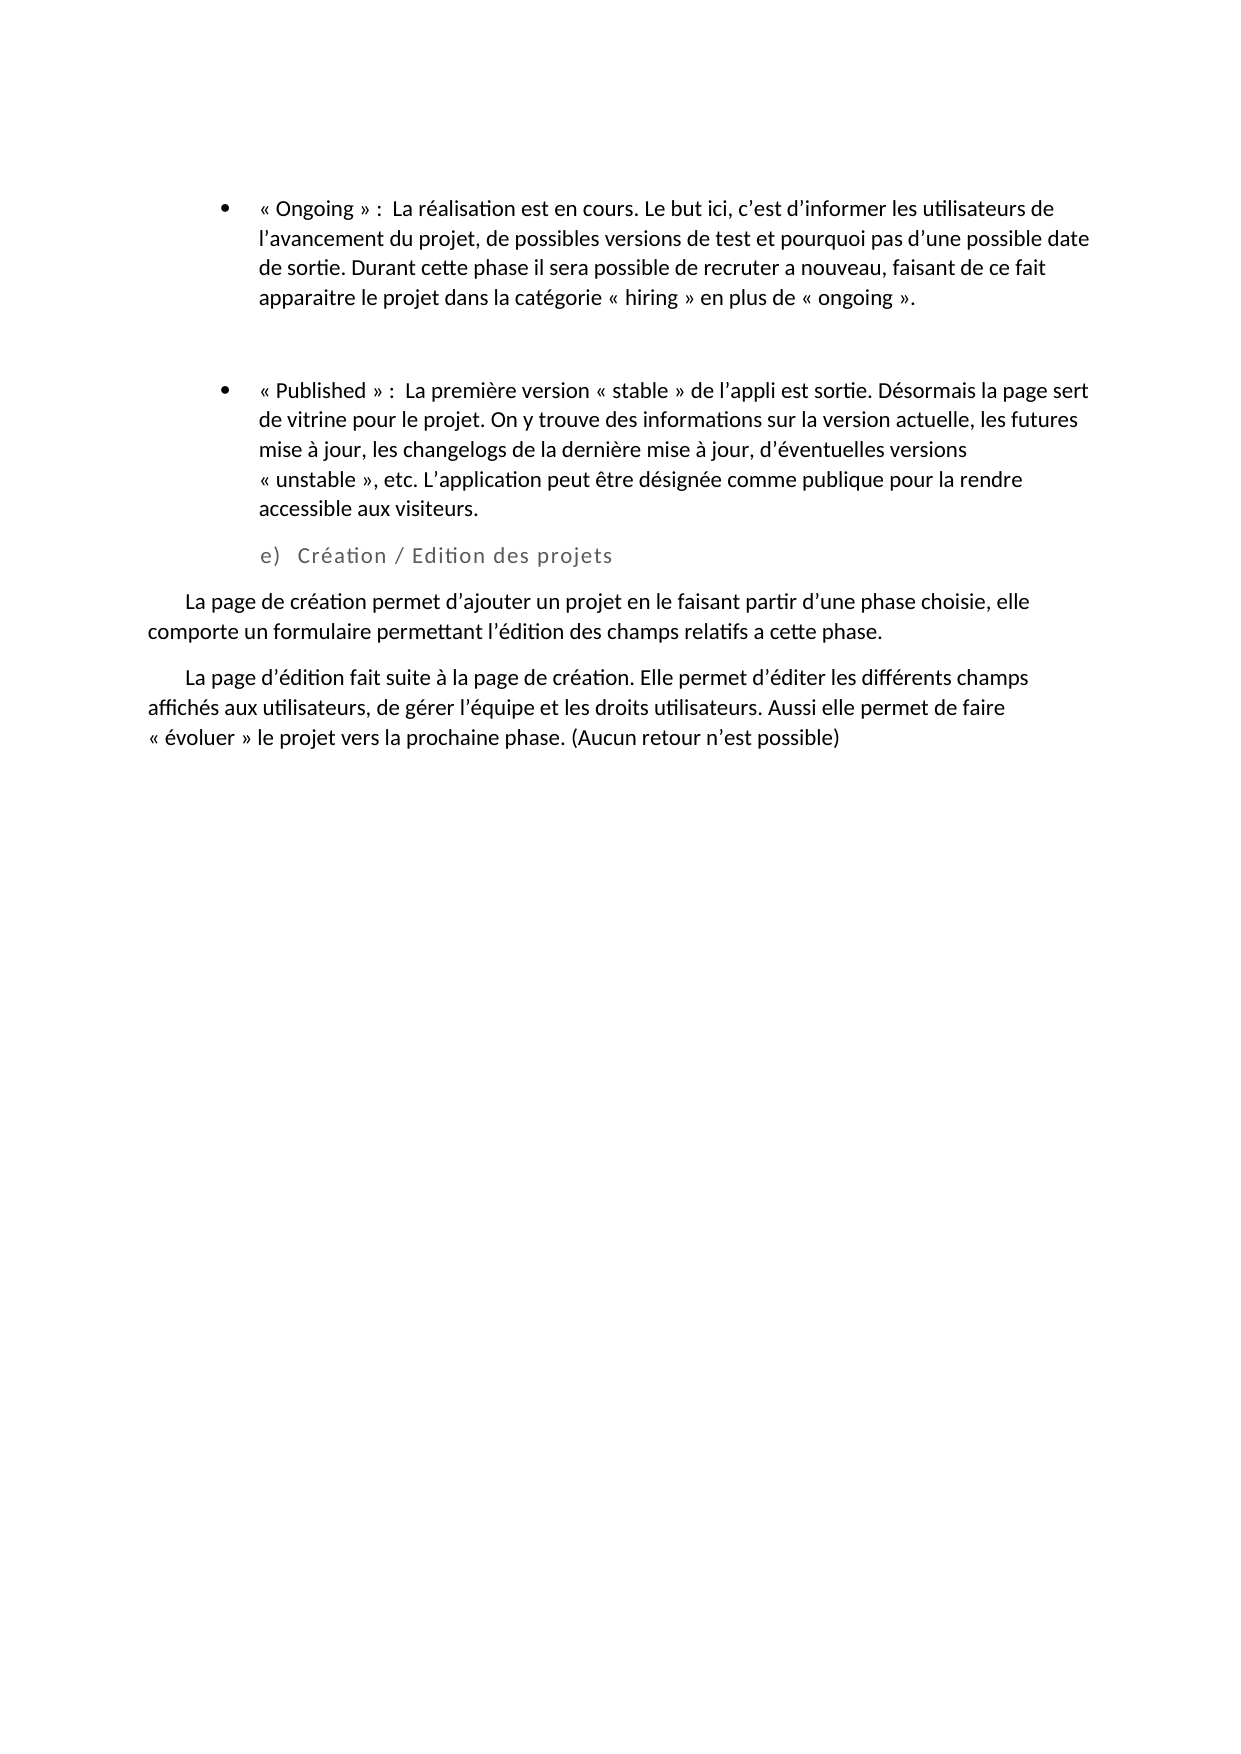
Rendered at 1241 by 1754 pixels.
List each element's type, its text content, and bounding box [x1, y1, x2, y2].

text La page de création permet d’ajouter un projet en le faisant partir d’une phase choisie, elle comporte un formulaire permettant l’édition des champs relatifs a cette phase. [148, 587, 1093, 645]
list « Published » : La première version « stable » de l’appli est sortie. Désormais la page sert de vitrine pour le projet. On y trouve des informations sur la version actuelle, les futures mise à jour, les changelogs de la dernière mise à jour, d’éventuelles versions « unstable », etc. L’application peut être désignée comme publique pour la rendre accessible aux visiteurs. [221, 376, 1093, 522]
list Création / Edition des projets [260, 541, 1093, 569]
text La page d’édition fait suite à la page de création. Elle permet d’éditer les différents champs affichés aux utilisateurs, de gérer l’équipe et les droits utilisateurs. Aussi elle permet de faire « évoluer » le projet vers la prochaine phase. (Aucun retour n’est possible) [148, 663, 1093, 751]
list « Ongoing » : La réalisation est en cours. Le but ici, c’est d’informer les utilisateurs de l’avancement du projet, de possibles versions de test et pourquoi pas d’une possible date de sortie. Durant cette phase il sera possible de recruter a nouveau, faisant de ce fait apparaitre le projet dans la catégorie « hiring » en plus de « ongoing ». [221, 194, 1093, 311]
